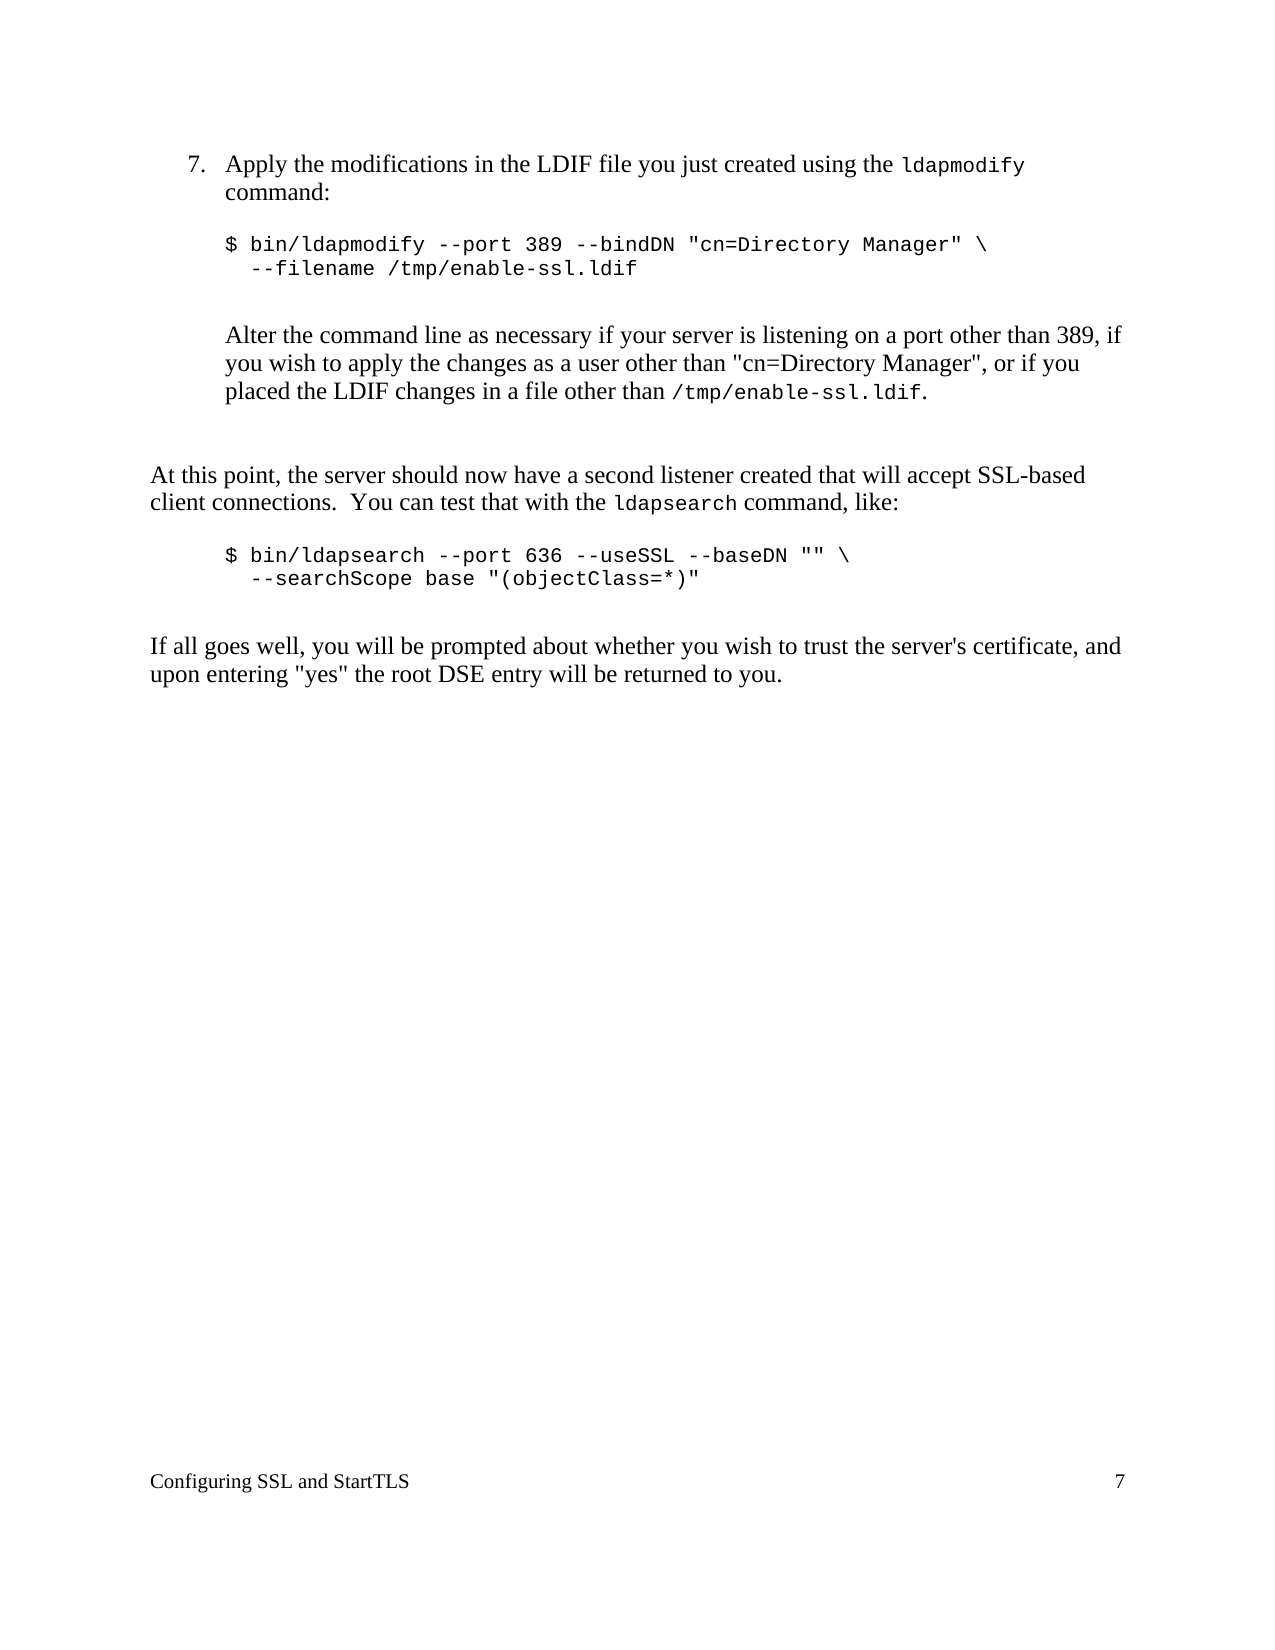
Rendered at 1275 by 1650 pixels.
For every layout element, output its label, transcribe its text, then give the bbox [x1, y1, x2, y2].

text $ bin/ldapmodify --port 389 --bindDN "cn=Directory Manager" \ --filename /tmp/enable-ssl.ldif [225, 234, 1050, 281]
text $ bin/ldapsearch --port 636 --useSSL --baseDN "" \ --searchScope base "(objectClass=*)" [225, 545, 1050, 592]
text If all goes well, you will be prompted about whether you wish to trust the server's certificate, and upon entering "yes" the root DSE entry will be returned to you. [150, 632, 1125, 688]
text Alter the command line as necessary if your server is listening on a port other than 389, if you wish to apply the changes as a user other than "cn=Directory Manager", or if you placed the LDIF changes in a file other than /tmp/enable-ssl.ldif. [225, 321, 1125, 405]
list Apply the modifications in the LDIF file you just created using the ldapmodify command: [187, 150, 1125, 206]
text At this point, the server should now have a second listener created that will accept SSL-based client connections. You can test that with the ldapsearch command, like: [150, 461, 1125, 517]
